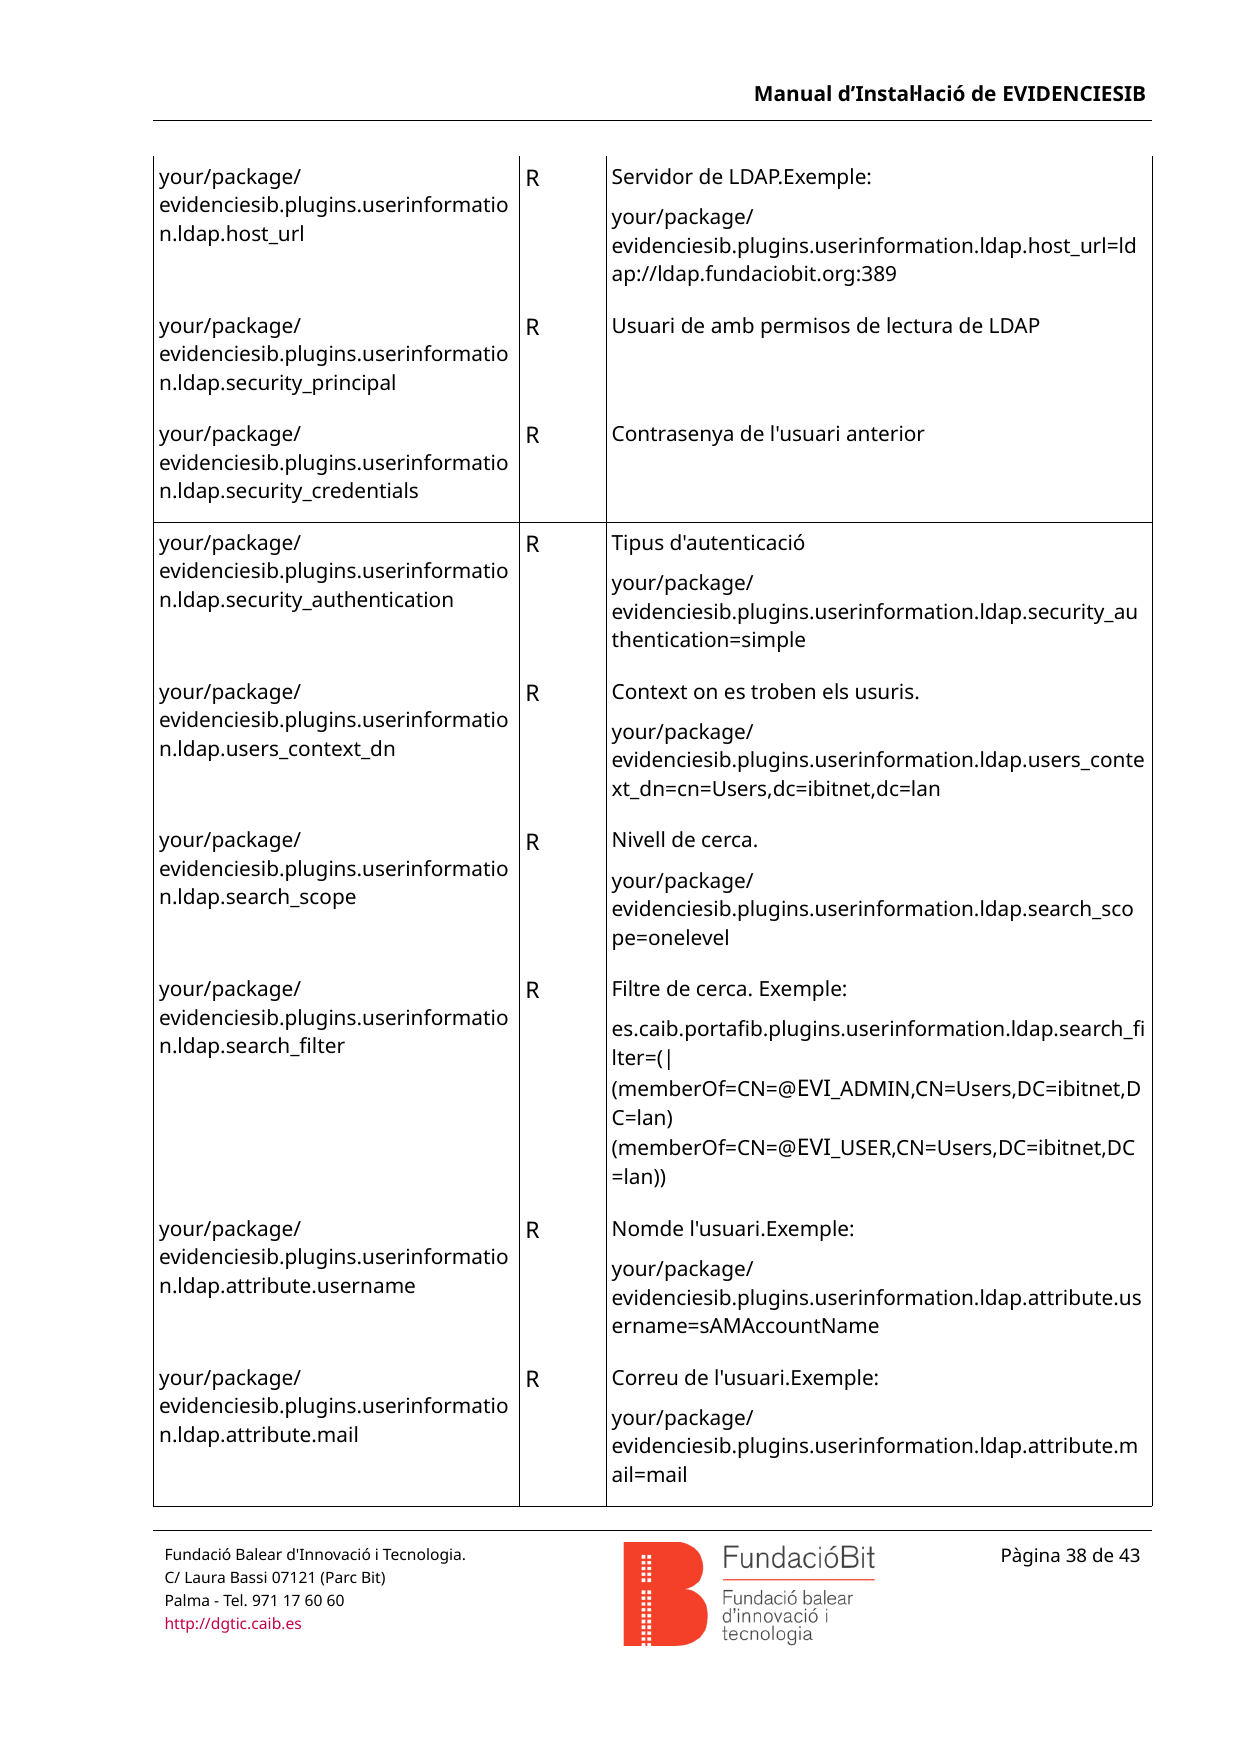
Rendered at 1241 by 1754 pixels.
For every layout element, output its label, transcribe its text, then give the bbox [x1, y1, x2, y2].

table_cell R [520, 523, 606, 671]
table_cell R [520, 1208, 606, 1357]
table_cell your/package/evidenciesib.plugins.userinformation.ldap.security_principal [154, 305, 519, 414]
table_cell your/package/evidenciesib.plugins.userinformation.ldap.search_scope [154, 820, 519, 969]
table_cell your/package/evidenciesib.plugins.userinformation.ldap.host_url [154, 156, 519, 305]
table_cell your/package/evidenciesib.plugins.userinformation.ldap.security_authentication [154, 523, 519, 671]
table_cell Filtre de cerca. Exemple: es.caib.portafib.plugins.userinformation.ldap.search_filter=(|(memberOf=CN=@EVI_ADMIN,CN=Users,DC=ibitnet,DC=lan)(memberOf=CN=@EVI_USER,CN=Users,DC=ibitnet,DC=lan)) [607, 969, 1152, 1208]
table_cell your/package/evidenciesib.plugins.userinformation.ldap.search_filter [154, 969, 519, 1208]
table_cell your/package/evidenciesib.plugins.userinformation.ldap.users_context_dn [154, 671, 519, 820]
table_cell R [520, 1357, 606, 1506]
table_cell R [520, 414, 606, 522]
table_cell Servidor de LDAP.Exemple: your/package/evidenciesib.plugins.userinformation.ldap.host_url=ldap://ldap.fundaciobit.org:389 [607, 156, 1152, 305]
table_cell Nomde l'usuari.Exemple: your/package/evidenciesib.plugins.userinformation.ldap.attribute.username=sAMAccountName [607, 1208, 1152, 1357]
table_cell R [520, 969, 606, 1208]
table_cell your/package/evidenciesib.plugins.userinformation.ldap.attribute.mail [154, 1357, 519, 1506]
table_cell R [520, 671, 606, 820]
table_cell Correu de l'usuari.Exemple: your/package/evidenciesib.plugins.userinformation.ldap.attribute.mail=mail [607, 1357, 1152, 1506]
table_cell Usuari de amb permisos de lectura de LDAP [607, 305, 1152, 414]
table_cell your/package/evidenciesib.plugins.userinformation.ldap.attribute.username [154, 1208, 519, 1357]
table_cell your/package/evidenciesib.plugins.userinformation.ldap.security_credentials [154, 414, 519, 522]
table_cell R [520, 156, 606, 305]
table_cell Context on es troben els usuris. your/package/evidenciesib.plugins.userinformation.ldap.users_context_dn=cn=Users,dc=ibitnet,dc=lan [607, 671, 1152, 820]
table_cell R [520, 305, 606, 414]
table_cell Contrasenya de l'usuari anterior [607, 414, 1152, 522]
table_cell R [520, 820, 606, 969]
table_cell Tipus d'autenticació your/package/evidenciesib.plugins.userinformation.ldap.security_authentication=simple [607, 523, 1152, 671]
picture [623, 1542, 875, 1646]
table_cell Nivell de cerca. your/package/evidenciesib.plugins.userinformation.ldap.search_scope=onelevel [607, 820, 1152, 969]
